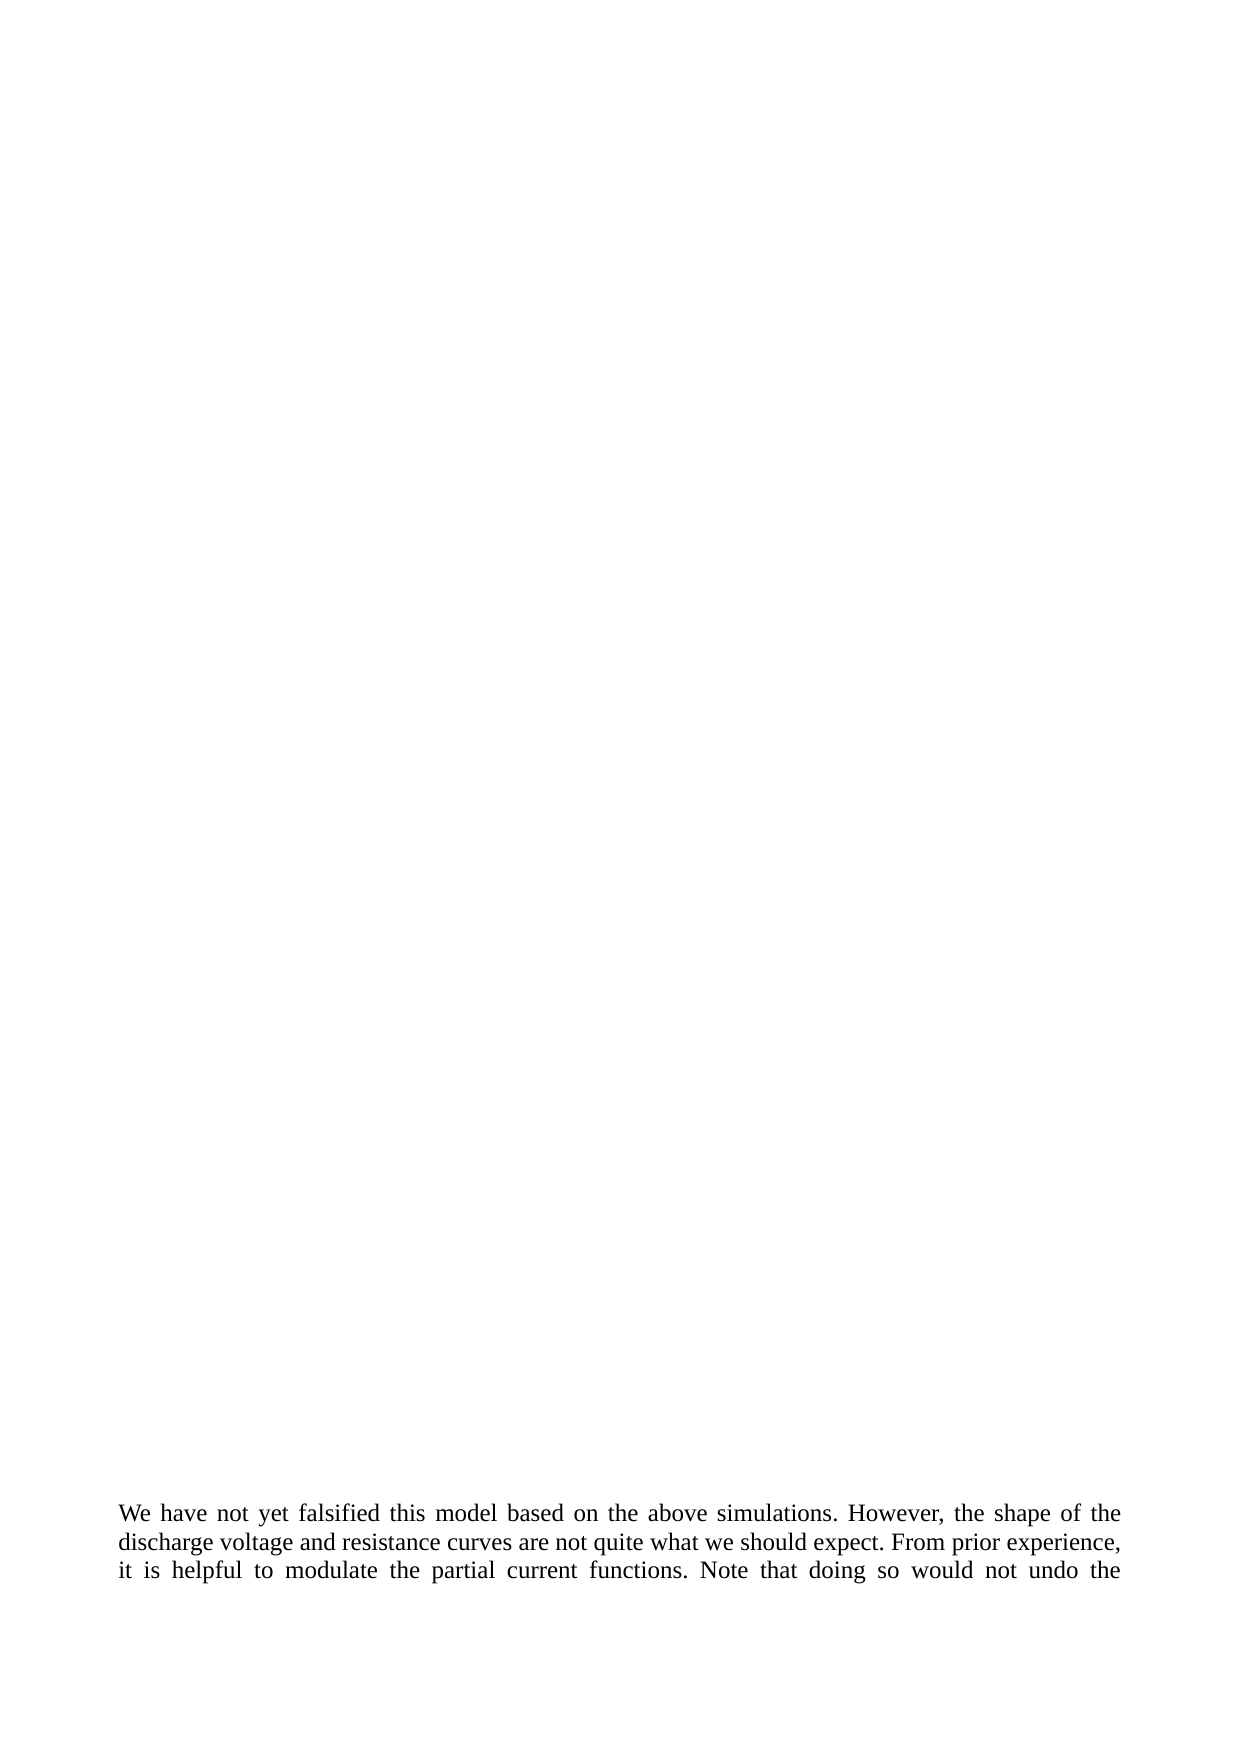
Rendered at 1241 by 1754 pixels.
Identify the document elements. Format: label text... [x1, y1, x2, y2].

text We have not yet falsified this model based on the above simulations. However, the shape of the discharge voltage and resistance curves are not quite what we should expect. From prior experience, it is helpful to modulate the partial current functions. Note that doing so would not undo the [118, 1498, 1122, 1584]
